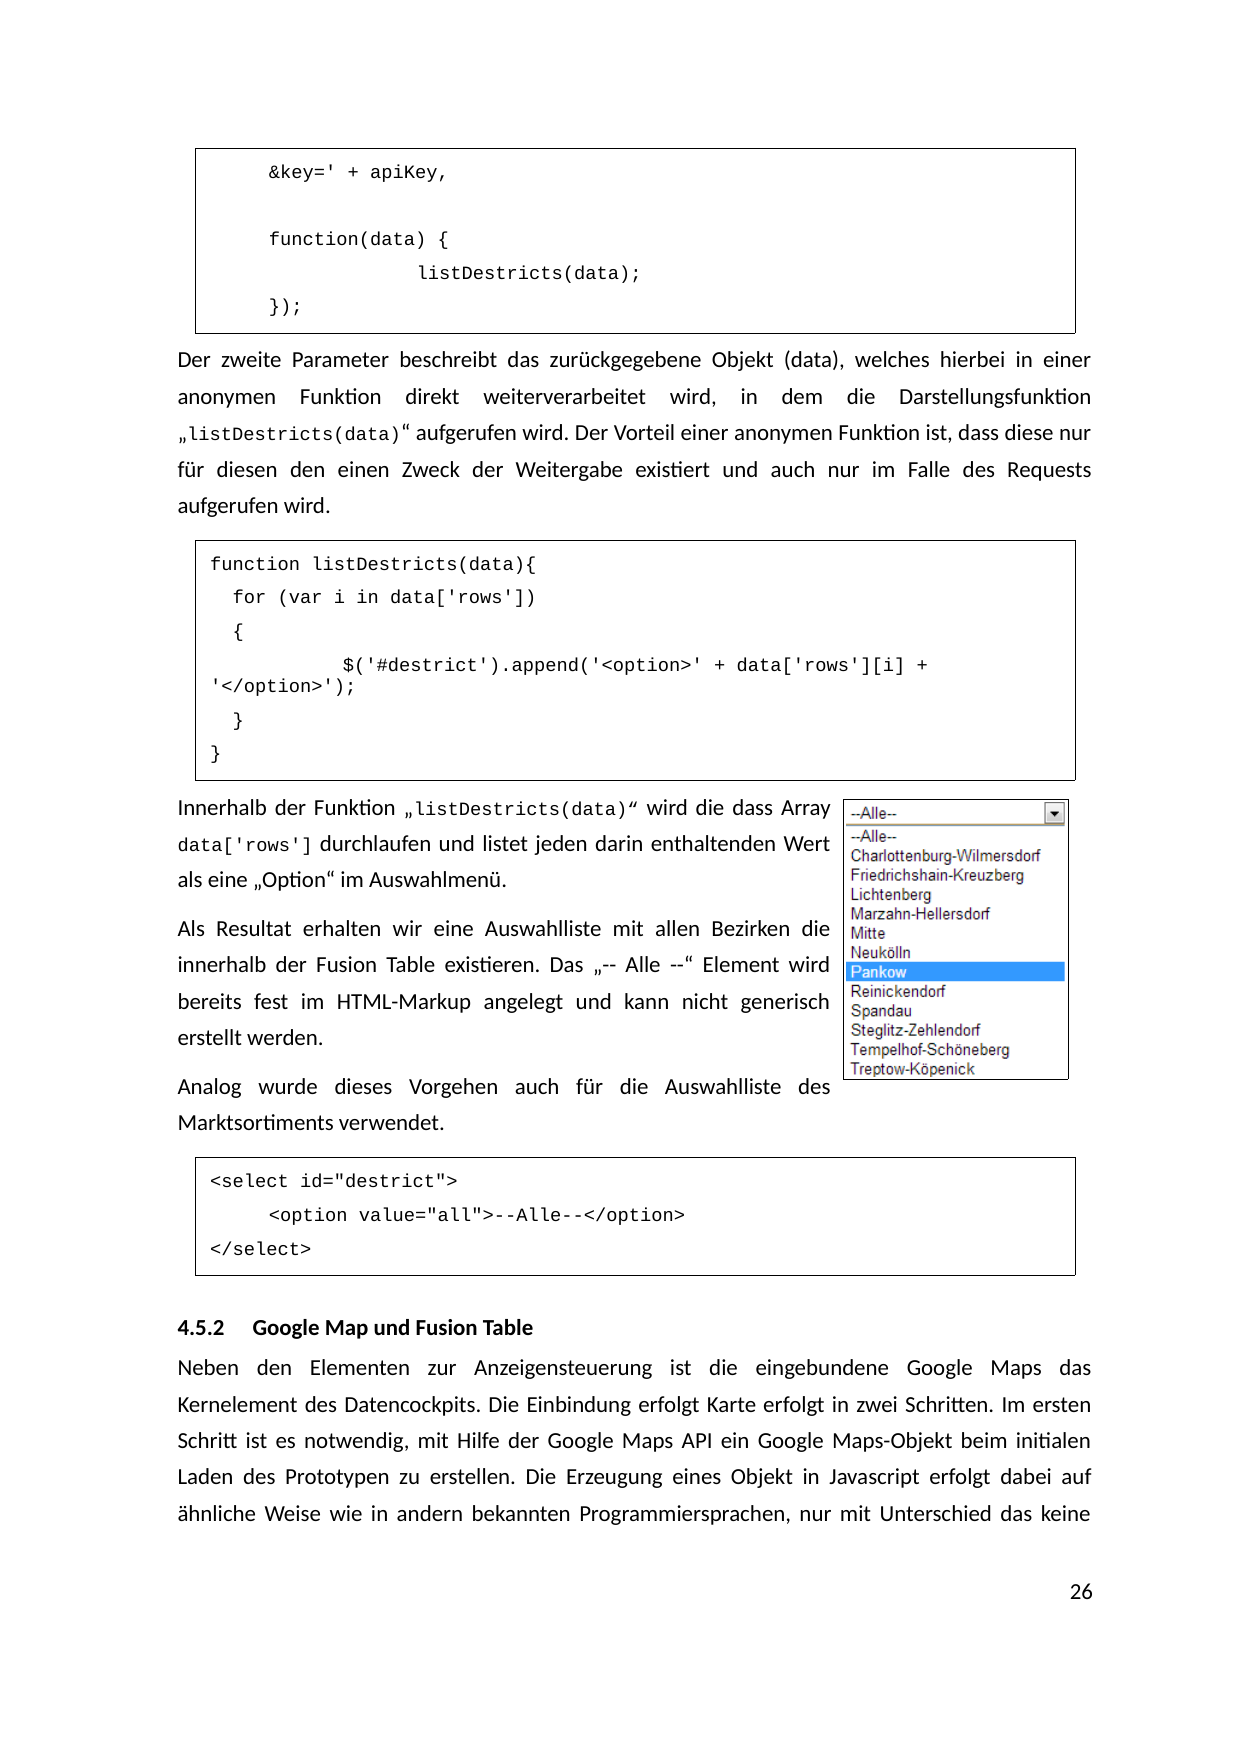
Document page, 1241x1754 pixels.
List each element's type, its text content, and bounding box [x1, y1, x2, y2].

text Als Resultat erhalten wir eine Auswahlliste mit allen Bezirken die innerhalb der Fusion Table existieren. Das „-- Alle --“ Element wird bereits fest im HTML-Markup angelegt und kann nicht generisch erstellt werden. [177, 914, 843, 1051]
text <option value="all">--Alle--</option> [196, 1191, 1075, 1224]
text [844, 800, 1068, 1079]
subtitle Google Map und Fusion Table [177, 1313, 1093, 1341]
text Innerhalb der Funktion „listDestricts(data)“ wird die dass Array data['rows'] durchlaufen und listet jeden darin enthaltenden Wert als eine „Option“ im Auswahlmenü. [177, 793, 1093, 893]
text }); [196, 282, 1075, 333]
text function(data) { [196, 215, 1075, 248]
text function listDestricts(data){ [196, 541, 1075, 573]
text for (var i in data['rows']) [196, 573, 1075, 607]
text listDestricts(data); [196, 248, 1075, 282]
text </select> [196, 1224, 1075, 1275]
text } [196, 696, 1075, 729]
text Analog wurde dieses Vorgehen auch für die Auswahlliste des Marktsortiments verwendet. [177, 1072, 1093, 1136]
text &key=' + apiKey, [196, 149, 1075, 184]
text <select id="destrict"> [196, 1158, 1075, 1191]
text { [196, 607, 1075, 641]
text Neben den Elementen zur Anzeigensteuerung ist die eingebundene Google Maps das Kernelement des Datencockpits. Die Einbindung erfolgt Karte erfolgt in zwei Schritten. Im ersten Schritt ist es notwendig, mit Hilfe der Google Maps API ein Google Maps-Objekt beim initialen Laden des Prototypen zu erstellen. Die Erzeugung eines Objekt in Javascript erfolgt dabei auf ähnliche Weise wie in andern bekannten Programmiersprachen, nur mit Unterschied das keine [177, 1353, 1093, 1527]
text $('#destrict').append('<option>' + data['rows'][i] + '</option>'); [196, 641, 1075, 696]
text Der zweite Parameter beschreibt das zurückgegebene Objekt (data), welches hierbei in einer anonymen Funktion direkt weiterverarbeitet wird, in dem die Darstellungsfunktion „listDestricts(data)“ aufgerufen wird. Der Vorteil einer anonymen Funktion ist, dass diese nur für diesen den einen Zweck der Weitergabe existiert und auch nur im Falle des Requests aufgerufen wird. [177, 346, 1093, 519]
text } [196, 729, 1075, 780]
